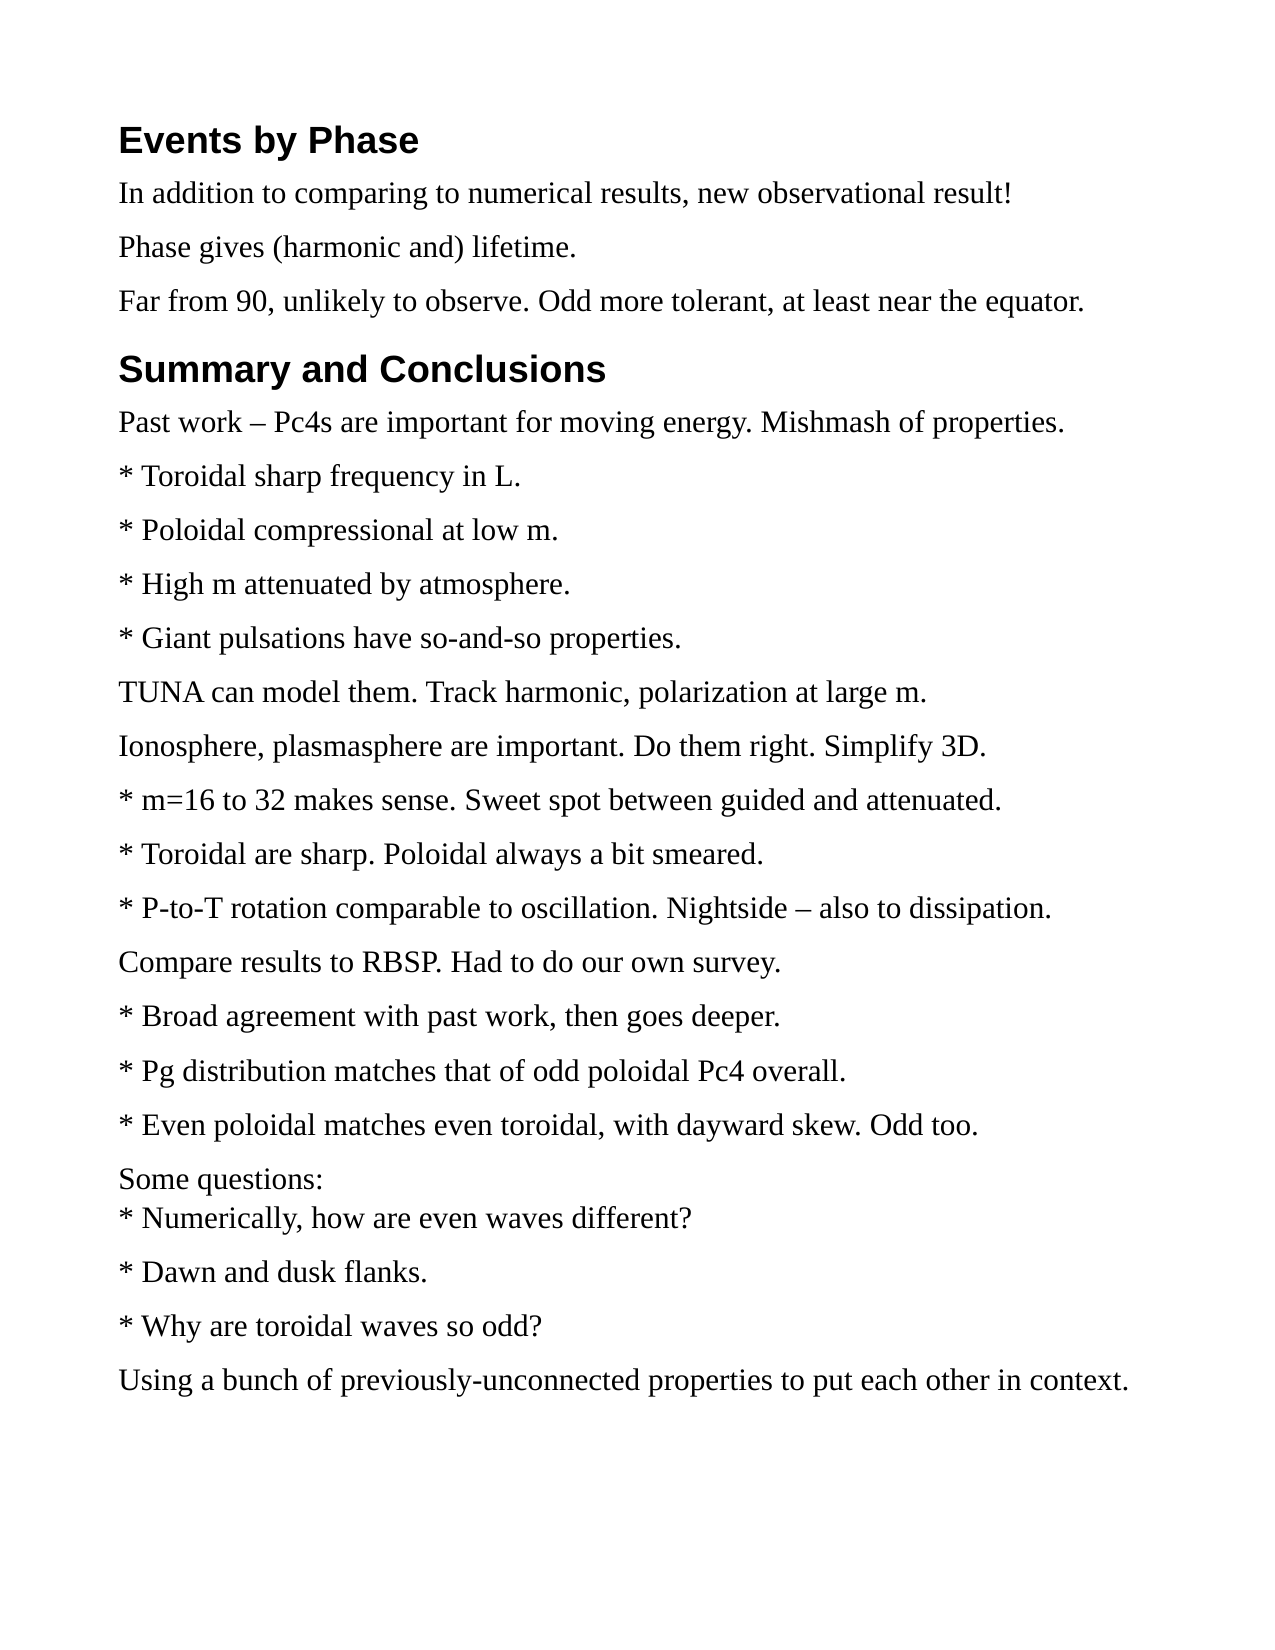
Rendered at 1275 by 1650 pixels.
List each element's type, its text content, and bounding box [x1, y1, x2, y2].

text Compare results to RBSP. Had to do our own survey. [118, 944, 1157, 979]
text * Pg distribution matches that of odd poloidal Pc4 overall. [118, 1052, 1157, 1088]
text * P-to-T rotation comparable to oscillation. Nightside – also to dissipation. [118, 889, 1157, 926]
text Using a bunch of previously-unconnected properties to put each other in context. [118, 1362, 1157, 1397]
text Far from 90, unlikely to observe. Odd more tolerant, at least near the equator. [118, 282, 1157, 318]
text Some questions: * Numerically, how are even waves different? [118, 1160, 1157, 1235]
text * Dawn and dusk flanks. [118, 1253, 1157, 1289]
text Ionosphere, plasmasphere are important. Do them right. Simplify 3D. [118, 727, 1157, 763]
text Past work – Pc4s are important for moving energy. Mishmash of properties. [118, 403, 1157, 439]
text * Even poloidal matches even toroidal, with dayward skew. Odd too. [118, 1106, 1157, 1142]
text TUNA can model them. Track harmonic, polarization at large m. [118, 673, 1157, 709]
text * Broad agreement with past work, then goes deeper. [118, 998, 1157, 1034]
text Phase gives (harmonic and) lifetime. [118, 228, 1157, 264]
text In addition to comparing to numerical results, new observational result! [118, 174, 1157, 210]
text * Toroidal sharp frequency in L. [118, 457, 1157, 493]
text * High m attenuated by atmosphere. [118, 565, 1157, 601]
text * Giant pulsations have so-and-so properties. [118, 619, 1157, 655]
text * m=16 to 32 makes sense. Sweet spot between guided and attenuated. [118, 781, 1157, 817]
text * Why are toroidal waves so odd? [118, 1307, 1157, 1343]
text * Toroidal are sharp. Poloidal always a bit smeared. [118, 836, 1157, 871]
text * Poloidal compressional at low m. [118, 511, 1157, 547]
subtitle Summary and Conclusions [118, 347, 1157, 391]
subtitle Events by Phase [118, 118, 1157, 162]
